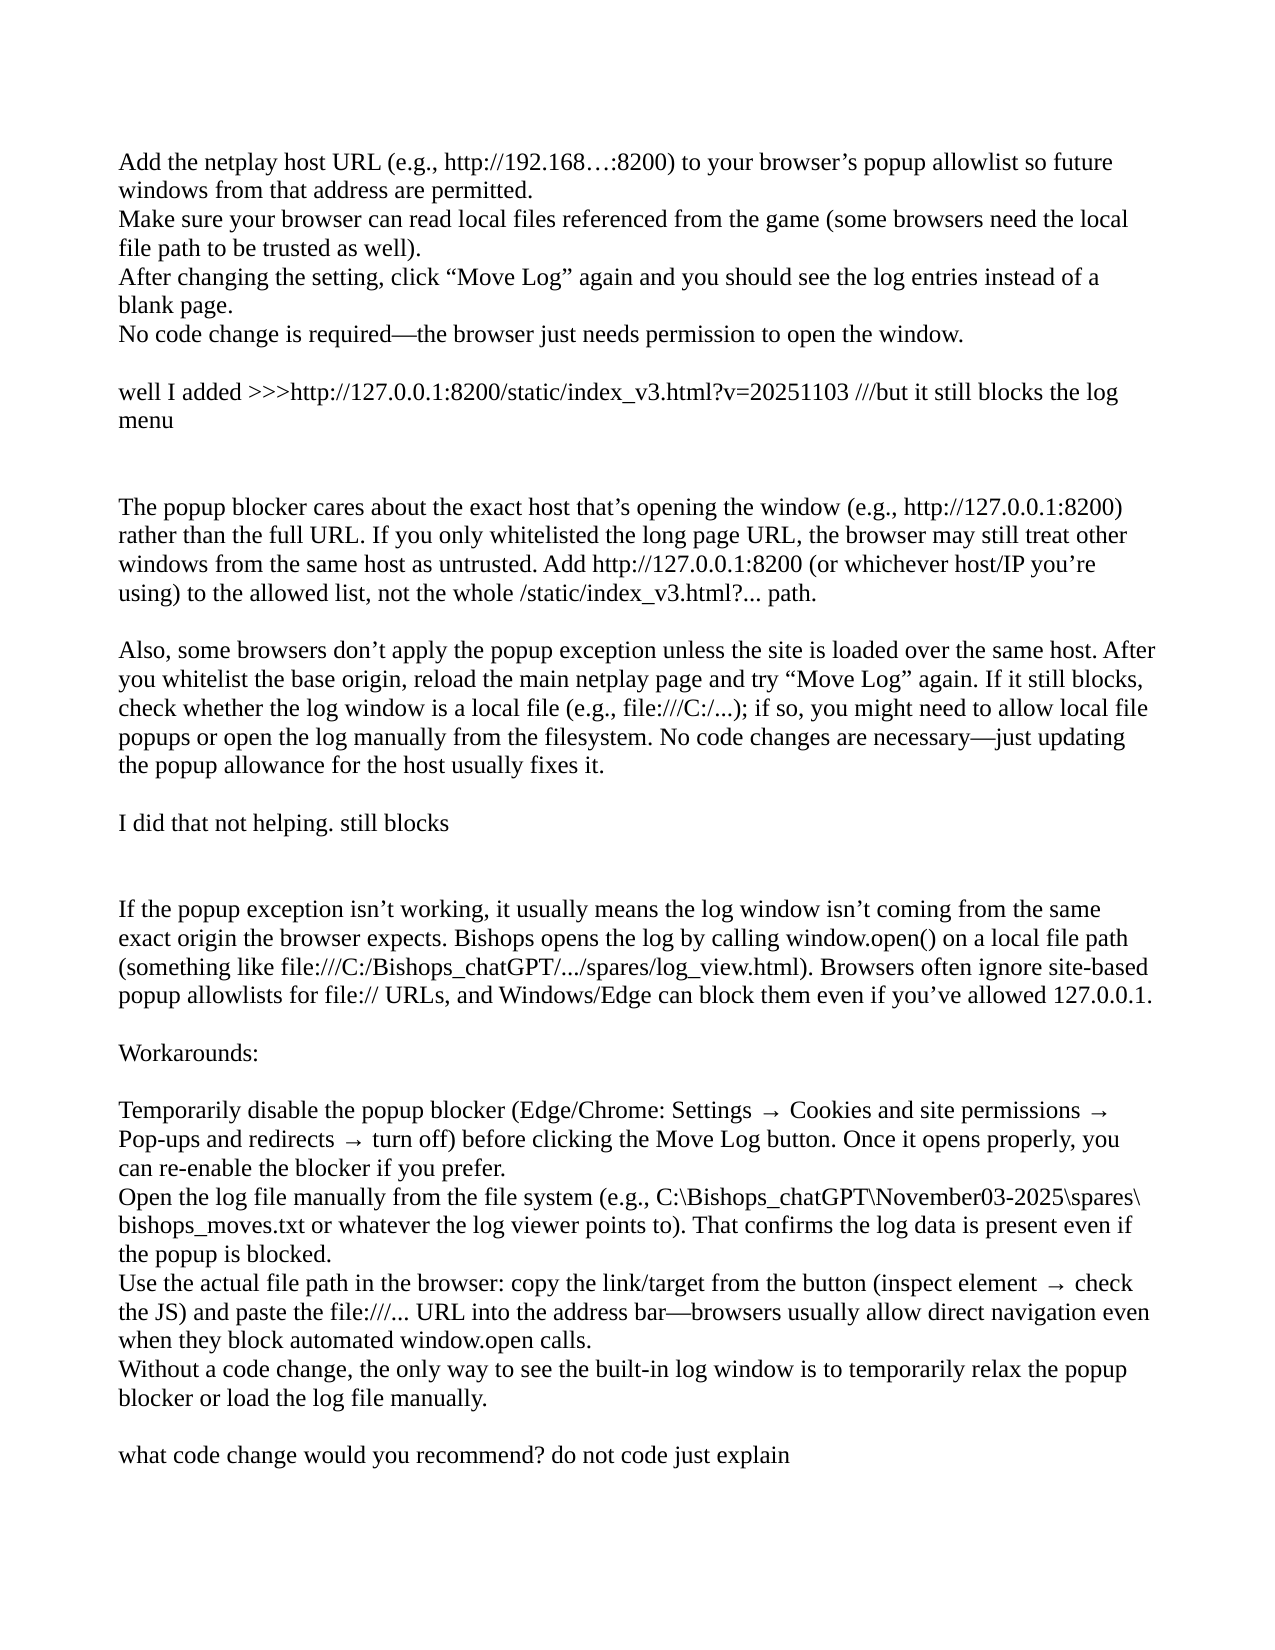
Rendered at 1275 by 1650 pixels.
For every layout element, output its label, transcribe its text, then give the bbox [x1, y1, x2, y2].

text No code change is required—the browser just needs permission to open the window. [118, 319, 1157, 348]
text Also, some browsers don’t apply the popup exception unless the site is loaded over the same host. After you whitelist the base origin, reload the main netplay page and try “Move Log” again. If it still blocks, check whether the log window is a local file (e.g., file:///C:/...); if so, you might need to allow local file popups or open the log manually from the filesystem. No code changes are necessary—just updating the popup allowance for the host usually fixes it. [118, 636, 1157, 779]
text Workarounds: [118, 1038, 1157, 1067]
text After changing the setting, click “Move Log” again and you should see the log entries instead of a blank page. [118, 262, 1157, 319]
text what code change would you recommend? do not code just explain [118, 1441, 1157, 1469]
text Without a code change, the only way to see the built‑in log window is to temporarily relax the popup blocker or load the log file manually. [118, 1354, 1157, 1412]
text The popup blocker cares about the exact host that’s opening the window (e.g., http://127.0.0.1:8200) rather than the full URL. If you only whitelisted the long page URL, the browser may still treat other windows from the same host as untrusted. Add http://127.0.0.1:8200 (or whichever host/IP you’re using) to the allowed list, not the whole /static/index_v3.html?... path. [118, 492, 1157, 607]
text Add the netplay host URL (e.g., http://192.168…:8200) to your browser’s popup allowlist so future windows from that address are permitted. [118, 147, 1157, 204]
text Make sure your browser can read local files referenced from the game (some browsers need the local file path to be trusted as well). [118, 204, 1157, 262]
text Open the log file manually from the file system (e.g., C:\Bishops_chatGPT\November03-2025\spares\bishops_moves.txt or whatever the log viewer points to). That confirms the log data is present even if the popup is blocked. [118, 1182, 1157, 1268]
text I did that not helping. still blocks [118, 808, 1157, 837]
text Temporarily disable the popup blocker (Edge/Chrome: Settings → Cookies and site permissions → Pop-ups and redirects → turn off) before clicking the Move Log button. Once it opens properly, you can re-enable the blocker if you prefer. [118, 1096, 1157, 1182]
text Use the actual file path in the browser: copy the link/target from the button (inspect element → check the JS) and paste the file:///... URL into the address bar—browsers usually allow direct navigation even when they block automated window.open calls. [118, 1268, 1157, 1354]
text If the popup exception isn’t working, it usually means the log window isn’t coming from the same exact origin the browser expects. Bishops opens the log by calling window.open() on a local file path (something like file:///C:/Bishops_chatGPT/.../spares/log_view.html). Browsers often ignore site-based popup allowlists for file:// URLs, and Windows/Edge can block them even if you’ve allowed 127.0.0.1. [118, 894, 1157, 1009]
text well I added >>>http://127.0.0.1:8200/static/index_v3.html?v=20251103 ///but it still blocks the log menu [118, 377, 1157, 434]
